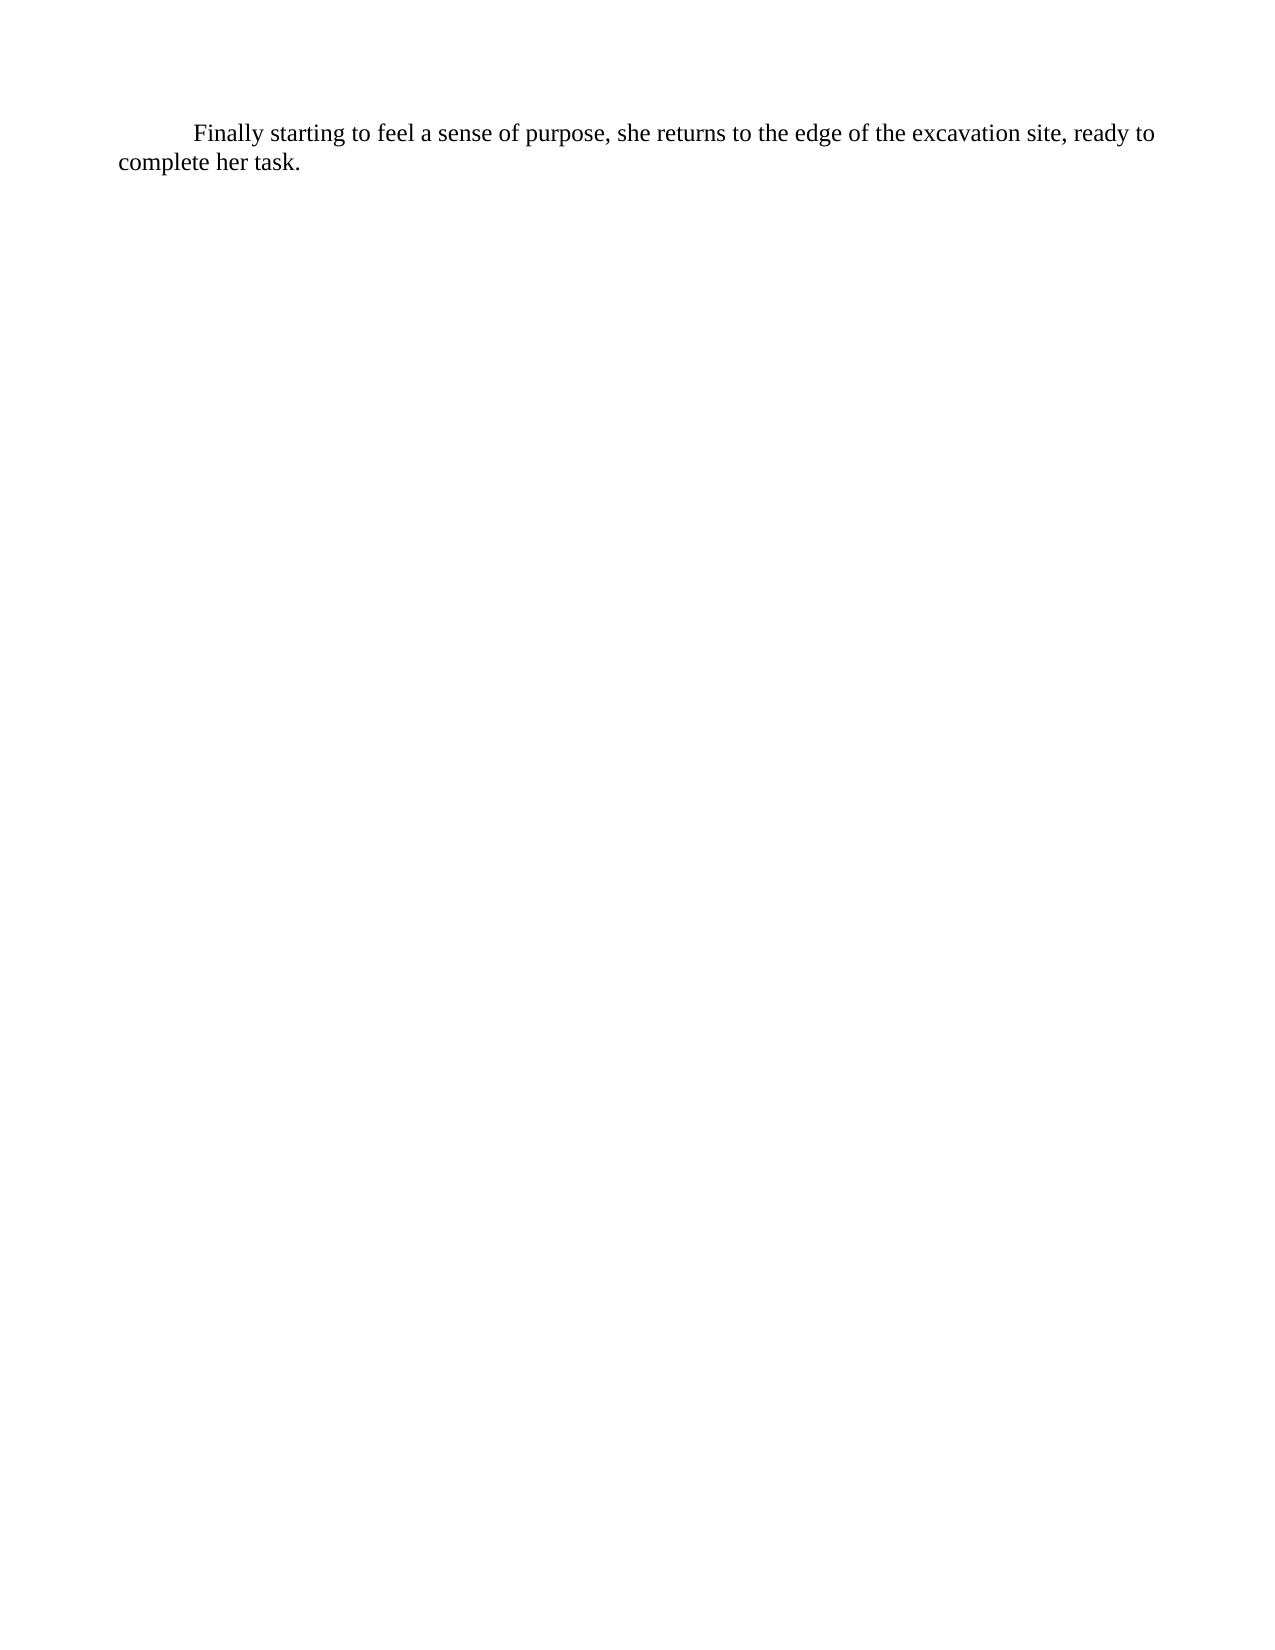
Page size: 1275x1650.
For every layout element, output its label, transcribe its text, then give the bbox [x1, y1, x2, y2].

text Finally starting to feel a sense of purpose, she returns to the edge of the excavation site, ready to complete her task. [118, 118, 1157, 176]
